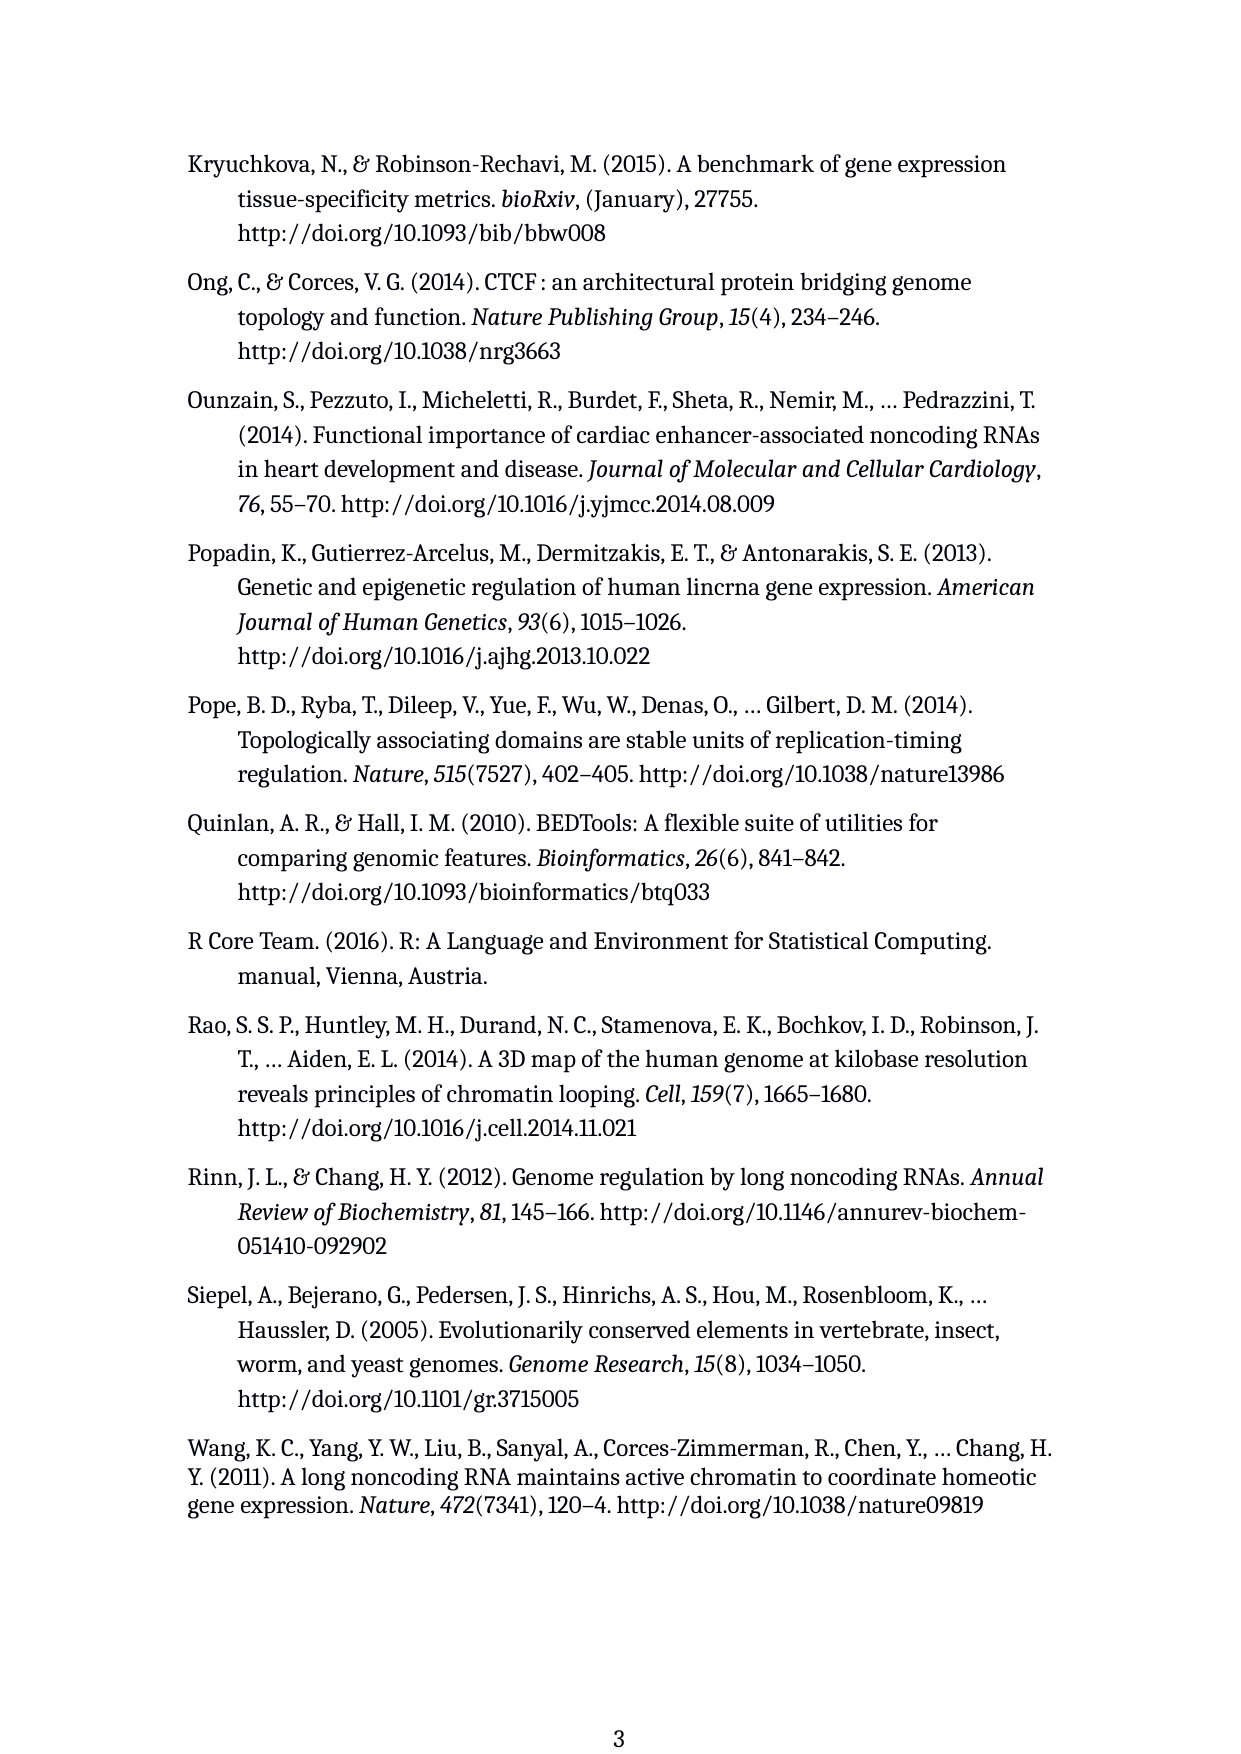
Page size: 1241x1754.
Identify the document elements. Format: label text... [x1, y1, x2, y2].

text Quinlan, A. R., & Hall, I. M. (2010). BEDTools: A flexible suite of utilities for comparing genomic features. Bioinformatics, 26(6), 841–842. http://doi.org/10.1093/bioinformatics/btq033 [187, 809, 1053, 907]
text Popadin, K., Gutierrez-Arcelus, M., Dermitzakis, E. T., & Antonarakis, S. E. (2013). Genetic and epigenetic regulation of human lincrna gene expression. American Journal of Human Genetics, 93(6), 1015–1026. http://doi.org/10.1016/j.ajhg.2013.10.022 [187, 538, 1053, 671]
text Pope, B. D., Ryba, T., Dileep, V., Yue, F., Wu, W., Denas, O., … Gilbert, D. M. (2014). Topologically associating domains are stable units of replication-timing regulation. Nature, 515(7527), 402–405. http://doi.org/10.1038/nature13986 [187, 691, 1053, 789]
text Rinn, J. L., & Chang, H. Y. (2012). Genome regulation by long noncoding RNAs. Annual Review of Biochemistry, 81, 145–166. http://doi.org/10.1146/annurev-biochem-051410-092902 [187, 1163, 1053, 1261]
text Wang, K. C., Yang, Y. W., Liu, B., Sanyal, A., Corces-Zimmerman, R., Chen, Y., … Chang, H. Y. (2011). A long noncoding RNA maintains active chromatin to coordinate homeotic gene expression. Nature, 472(7341), 120–4. http://doi.org/10.1038/nature09819 [187, 1434, 1053, 1520]
text Ong, C., & Corces, V. G. (2014). CTCF : an architectural protein bridging genome topology and function. Nature Publishing Group, 15(4), 234–246. http://doi.org/10.1038/nrg3663 [187, 268, 1053, 366]
text R Core Team. (2016). R: A Language and Environment for Statistical Computing. manual, Vienna, Austria. [187, 927, 1053, 990]
text Rao, S. S. P., Huntley, M. H., Durand, N. C., Stamenova, E. K., Bochkov, I. D., Robinson, J. T., … Aiden, E. L. (2014). A 3D map of the human genome at kilobase resolution reveals principles of chromatin looping. Cell, 159(7), 1665–1680. http://doi.org/10.1016/j.cell.2014.11.021 [187, 1011, 1053, 1143]
text Ounzain, S., Pezzuto, I., Micheletti, R., Burdet, F., Sheta, R., Nemir, M., … Pedrazzini, T. (2014). Functional importance of cardiac enhancer-associated noncoding RNAs in heart development and disease. Journal of Molecular and Cellular Cardiology, 76, 55–70. http://doi.org/10.1016/j.yjmcc.2014.08.009 [187, 386, 1053, 518]
text Kryuchkova, N., & Robinson-Rechavi, M. (2015). A benchmark of gene expression tissue-specificity metrics. bioRxiv, (January), 27755. http://doi.org/10.1093/bib/bbw008 [187, 150, 1053, 248]
text Siepel, A., Bejerano, G., Pedersen, J. S., Hinrichs, A. S., Hou, M., Rosenbloom, K., … Haussler, D. (2005). Evolutionarily conserved elements in vertebrate, insect, worm, and yeast genomes. Genome Research, 15(8), 1034–1050. http://doi.org/10.1101/gr.3715005 [187, 1281, 1053, 1413]
